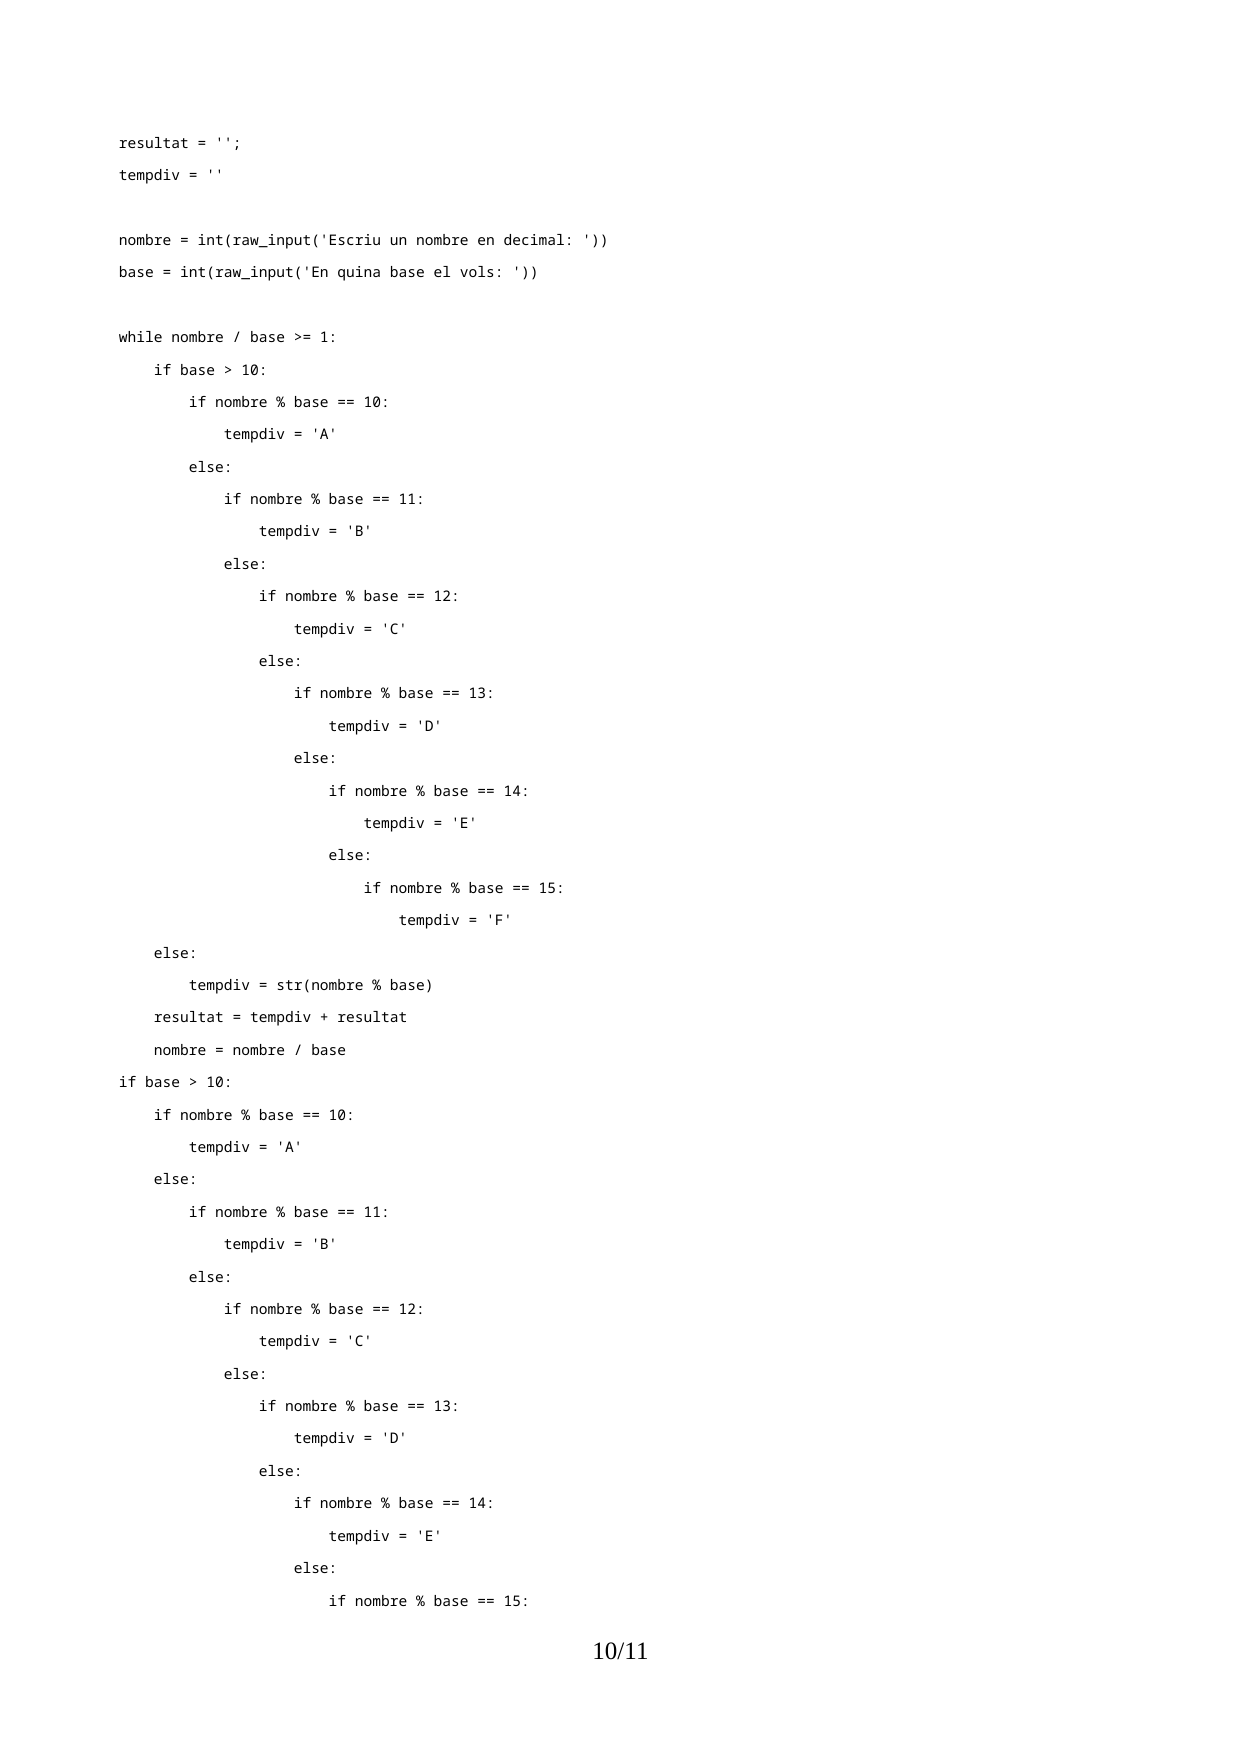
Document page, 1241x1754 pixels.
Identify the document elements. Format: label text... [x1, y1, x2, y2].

text while nombre / base >= 1: [118, 327, 1122, 347]
text else: [118, 942, 1122, 962]
text if nombre % base == 10: [118, 1104, 1122, 1124]
text else: [118, 845, 1122, 865]
text resultat = tempdiv + resultat [118, 1007, 1122, 1027]
text else: [118, 1461, 1122, 1481]
text if nombre % base == 15: [118, 1590, 1122, 1610]
text if nombre % base == 11: [118, 1202, 1122, 1221]
text if nombre % base == 10: [118, 392, 1122, 412]
text else: [118, 456, 1122, 476]
text tempdiv = str(nombre % base) [118, 975, 1122, 995]
text tempdiv = 'D' [118, 716, 1122, 736]
text if nombre % base == 13: [118, 683, 1122, 703]
text nombre = int(raw_input('Escriu un nombre en decimal: ')) [118, 230, 1122, 249]
text if nombre % base == 14: [118, 1493, 1122, 1513]
text tempdiv = 'E' [118, 813, 1122, 833]
text tempdiv = 'B' [118, 521, 1122, 541]
text if nombre % base == 14: [118, 780, 1122, 800]
text tempdiv = 'A' [118, 1137, 1122, 1157]
text if nombre % base == 12: [118, 586, 1122, 606]
text if nombre % base == 12: [118, 1299, 1122, 1319]
text else: [118, 1266, 1122, 1286]
text tempdiv = 'C' [118, 618, 1122, 638]
text tempdiv = 'C' [118, 1331, 1122, 1351]
text if nombre % base == 13: [118, 1396, 1122, 1416]
text if nombre % base == 11: [118, 489, 1122, 509]
text tempdiv = '' [118, 165, 1122, 185]
text else: [118, 651, 1122, 671]
text else: [118, 1169, 1122, 1189]
text else: [118, 748, 1122, 768]
text else: [118, 554, 1122, 573]
text else: [118, 1363, 1122, 1383]
text if base > 10: [118, 1072, 1122, 1092]
text tempdiv = 'E' [118, 1526, 1122, 1545]
text base = int(raw_input('En quina base el vols: ')) [118, 262, 1122, 282]
text tempdiv = 'A' [118, 424, 1122, 444]
text else: [118, 1558, 1122, 1578]
text tempdiv = 'B' [118, 1234, 1122, 1254]
text tempdiv = 'D' [118, 1428, 1122, 1448]
text nombre = nombre / base [118, 1039, 1122, 1059]
text if base > 10: [118, 359, 1122, 379]
text if nombre % base == 15: [118, 878, 1122, 897]
text resultat = ''; [118, 132, 1122, 152]
text tempdiv = 'F' [118, 910, 1122, 930]
